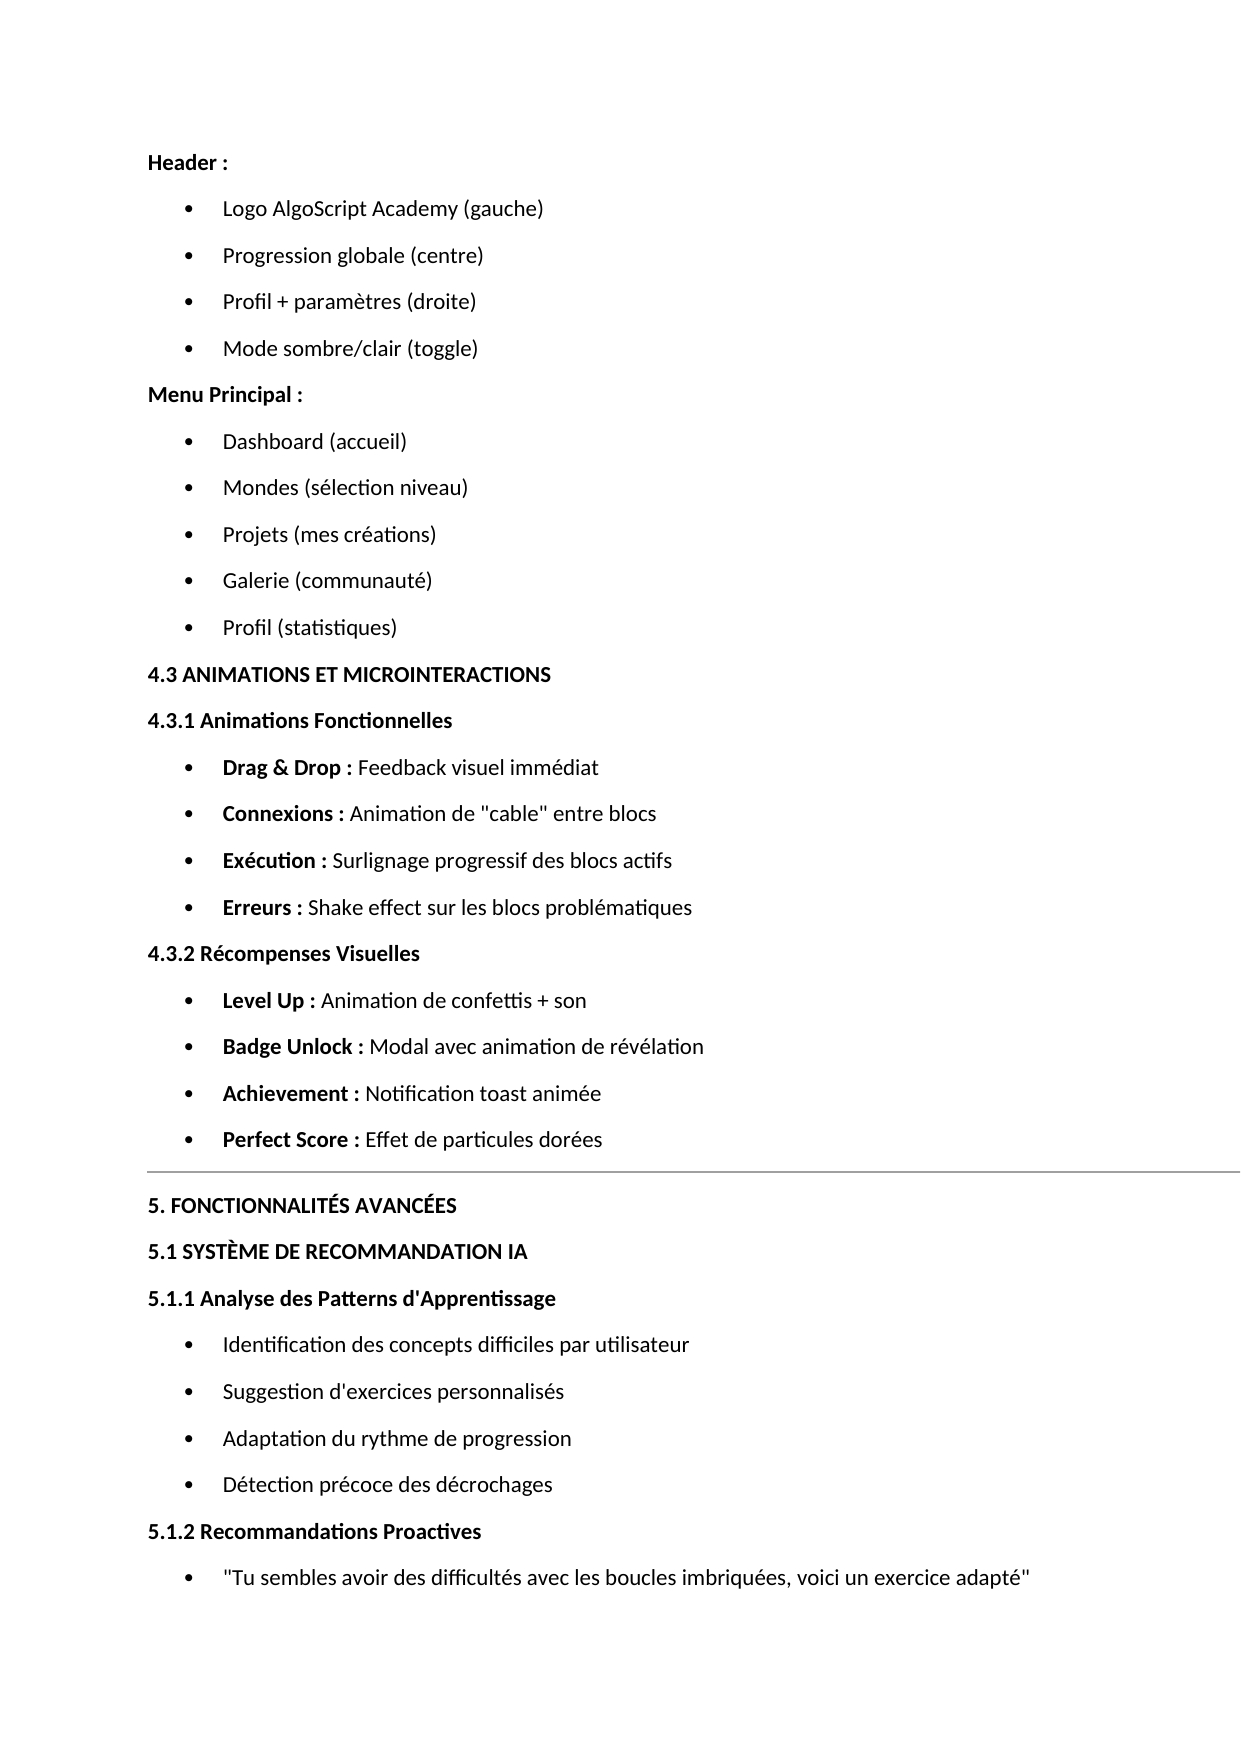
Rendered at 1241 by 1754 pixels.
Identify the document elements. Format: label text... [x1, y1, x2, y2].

list Logo AlgoScript Academy (gauche) [185, 194, 1093, 222]
list Drag & Drop : Feedback visuel immédiat [185, 753, 1093, 781]
list Détection précoce des décrochages [185, 1470, 1093, 1498]
text 4.3.2 Récompenses Visuelles [148, 939, 1093, 967]
list Identification des concepts difficiles par utilisateur [185, 1331, 1093, 1358]
list Perfect Score : Effet de particules dorées [185, 1125, 1093, 1153]
list Erreurs : Shake effect sur les blocs problématiques [185, 893, 1093, 921]
text 5. FONCTIONNALITÉS AVANCÉES [148, 1191, 1093, 1219]
text 5.1.2 Recommandations Proactives [148, 1517, 1093, 1545]
list Galerie (communauté) [185, 567, 1093, 595]
list Level Up : Animation de confettis + son [185, 986, 1093, 1014]
list "Tu sembles avoir des difficultés avec les boucles imbriquées, voici un exercice adapté" [185, 1563, 1093, 1591]
list Badge Unlock : Modal avec animation de révélation [185, 1032, 1093, 1060]
list Achievement : Notification toast animée [185, 1079, 1093, 1107]
list Dashboard (accueil) [185, 427, 1093, 455]
list Suggestion d'exercices personnalisés [185, 1377, 1093, 1405]
text Menu Principal : [148, 380, 1093, 408]
list Exécution : Surlignage progressif des blocs actifs [185, 846, 1093, 874]
list Adaptation du rythme de progression [185, 1424, 1093, 1452]
list Progression globale (centre) [185, 241, 1093, 269]
text 4.3 ANIMATIONS ET MICROINTERACTIONS [148, 660, 1093, 688]
text 5.1 SYSTÈME DE RECOMMANDATION IA [148, 1237, 1093, 1265]
list Profil + paramètres (droite) [185, 287, 1093, 315]
list Profil (statistiques) [185, 613, 1093, 641]
list Connexions : Animation de "cable" entre blocs [185, 799, 1093, 827]
text Header : [148, 148, 1093, 176]
text 4.3.1 Animations Fonctionnelles [148, 706, 1093, 734]
text 5.1.1 Analyse des Patterns d'Apprentissage [148, 1284, 1093, 1312]
list Mode sombre/clair (toggle) [185, 334, 1093, 362]
list Mondes (sélection niveau) [185, 473, 1093, 502]
list Projets (mes créations) [185, 520, 1093, 548]
